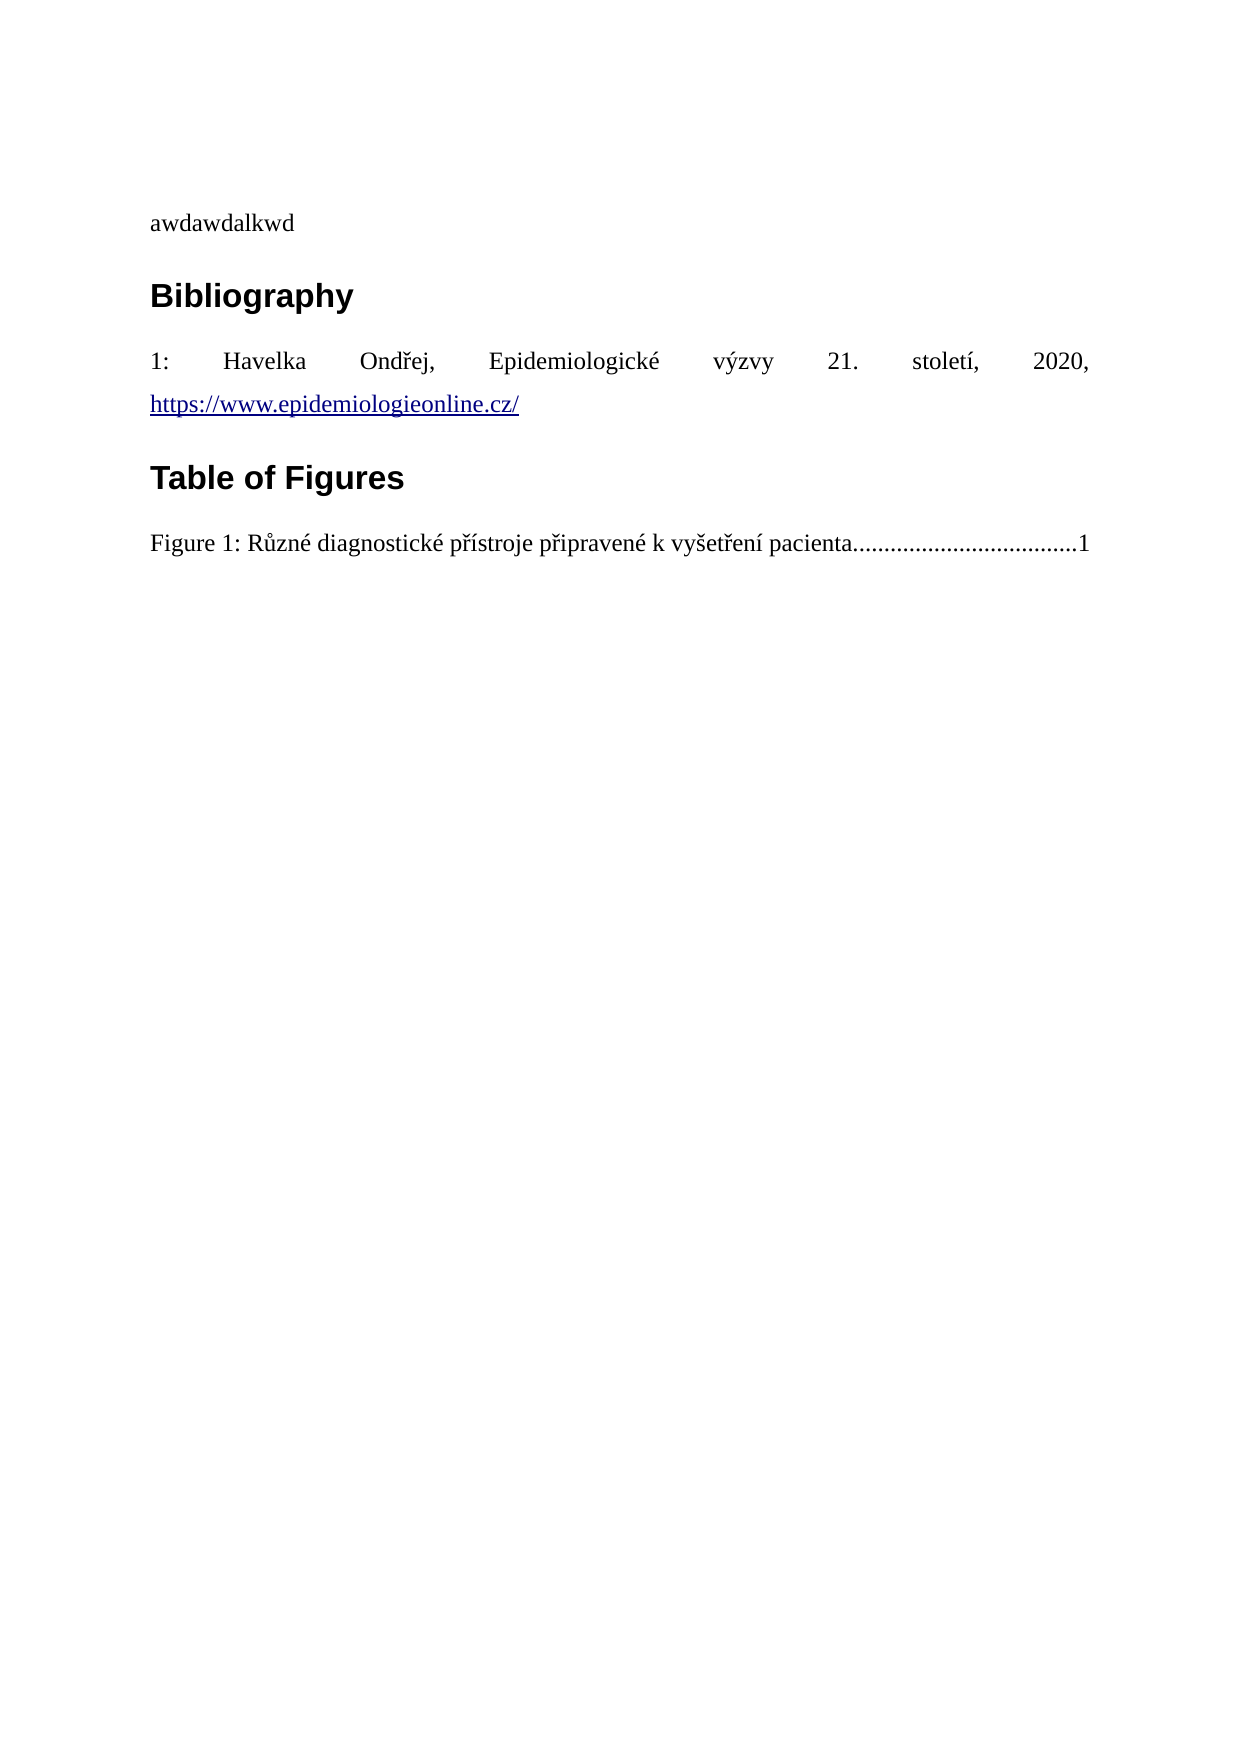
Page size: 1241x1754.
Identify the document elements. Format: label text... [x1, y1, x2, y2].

subtitle Bibliography [150, 276, 1090, 315]
text awdawdalkwd [150, 208, 1090, 237]
text Figure 1: Různé diagnostické přístroje připravené k vyšetření pacienta. 1 [150, 528, 1090, 557]
text 1: Havelka Ondřej, Epidemiologické výzvy 21. století, 2020, https://www.epidemiologieonline.cz/ [150, 346, 1090, 418]
subtitle Table of Figures [150, 458, 1090, 496]
